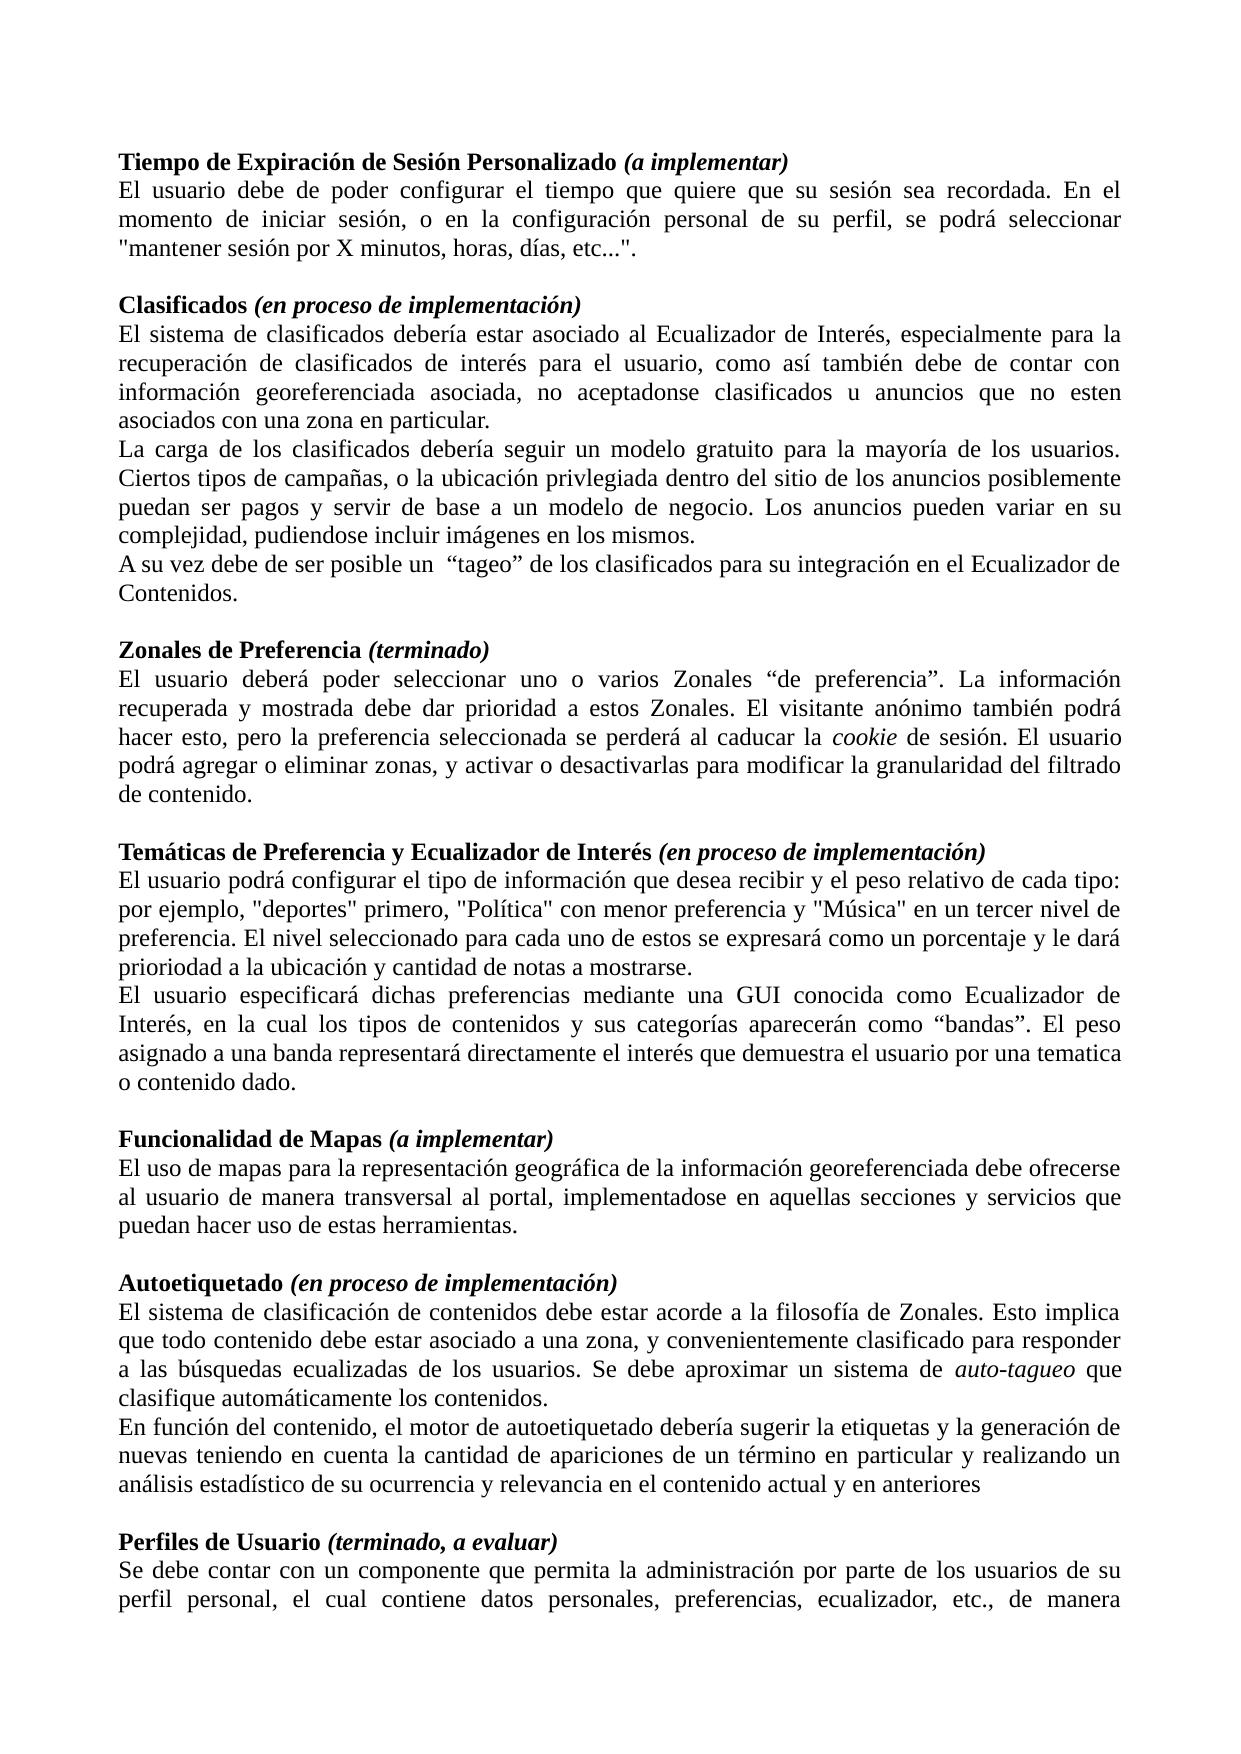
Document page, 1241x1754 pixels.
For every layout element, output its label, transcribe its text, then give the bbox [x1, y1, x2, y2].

text Clasificados (en proceso de implementación) [118, 291, 1122, 319]
text Zonales de Preferencia (terminado) [118, 636, 1122, 664]
text El uso de mapas para la representación geográfica de la información georeferenciada debe ofrecerse al usuario de manera transversal al portal, implementadose en aquellas secciones y servicios que puedan hacer uso de estas herramientas. [118, 1153, 1122, 1239]
text Tiempo de Expiración de Sesión Personalizado (a implementar) [118, 147, 1122, 176]
text Temáticas de Preferencia y Ecualizador de Interés (en proceso de implementación) [118, 837, 1122, 866]
text El sistema de clasificados debería estar asociado al Ecualizador de Interés, especialmente para la recuperación de clasificados de interés para el usuario, como así también debe de contar con información georeferenciada asociada, no aceptadonse clasificados u anuncios que no esten asociados con una zona en particular. [118, 319, 1122, 434]
text El usuario debe de poder configurar el tiempo que quiere que su sesión sea recordada. En el momento de iniciar sesión, o en la configuración personal de su perfil, se podrá seleccionar "mantener sesión por X minutos, horas, días, etc...". [118, 176, 1122, 262]
text El usuario especificará dichas preferencias mediante una GUI conocida como Ecualizador de Interés, en la cual los tipos de contenidos y sus categorías aparecerán como “bandas”. El peso asignado a una banda representará directamente el interés que demuestra el usuario por una tematica o contenido dado. [118, 981, 1122, 1096]
text Se debe contar con un componente que permita la administración por parte de los usuarios de su perfil personal, el cual contiene datos personales, preferencias, ecualizador, etc., de manera [118, 1556, 1122, 1613]
text El usuario podrá configurar el tipo de información que desea recibir y el peso relativo de cada tipo: por ejemplo, "deportes" primero, "Política" con menor preferencia y "Música" en un tercer nivel de preferencia. El nivel seleccionado para cada uno de estos se expresará como un porcentaje y le dará prioriodad a la ubicación y cantidad de notas a mostrarse. [118, 866, 1122, 981]
text El sistema de clasificación de contenidos debe estar acorde a la filosofía de Zonales. Esto implica que todo contenido debe estar asociado a una zona, y convenientemente clasificado para responder a las búsquedas ecualizadas de los usuarios. Se debe aproximar un sistema de auto-tagueo que clasifique automáticamente los contenidos. [118, 1297, 1122, 1412]
text Funcionalidad de Mapas (a implementar) [118, 1124, 1122, 1153]
text La carga de los clasificados debería seguir un modelo gratuito para la mayoría de los usuarios. Ciertos tipos de campañas, o la ubicación privlegiada dentro del sitio de los anuncios posiblemente puedan ser pagos y servir de base a un modelo de negocio. Los anuncios pueden variar en su complejidad, pudiendose incluir imágenes en los mismos. [118, 434, 1122, 549]
text A su vez debe de ser posible un “tageo” de los clasificados para su integración en el Ecualizador de Contenidos. [118, 549, 1122, 607]
text Perfiles de Usuario (terminado, a evaluar) [118, 1527, 1122, 1556]
text En función del contenido, el motor de autoetiquetado debería sugerir la etiquetas y la generación de nuevas teniendo en cuenta la cantidad de apariciones de un término en particular y realizando un análisis estadístico de su ocurrencia y relevancia en el contenido actual y en anteriores [118, 1412, 1122, 1498]
text Autoetiquetado (en proceso de implementación) [118, 1268, 1122, 1297]
text El usuario deberá poder seleccionar uno o varios Zonales “de preferencia”. La información recuperada y mostrada debe dar prioridad a estos Zonales. El visitante anónimo también podrá hacer esto, pero la preferencia seleccionada se perderá al caducar la cookie de sesión. El usuario podrá agregar o eliminar zonas, y activar o desactivarlas para modificar la granularidad del filtrado de contenido. [118, 664, 1122, 808]
